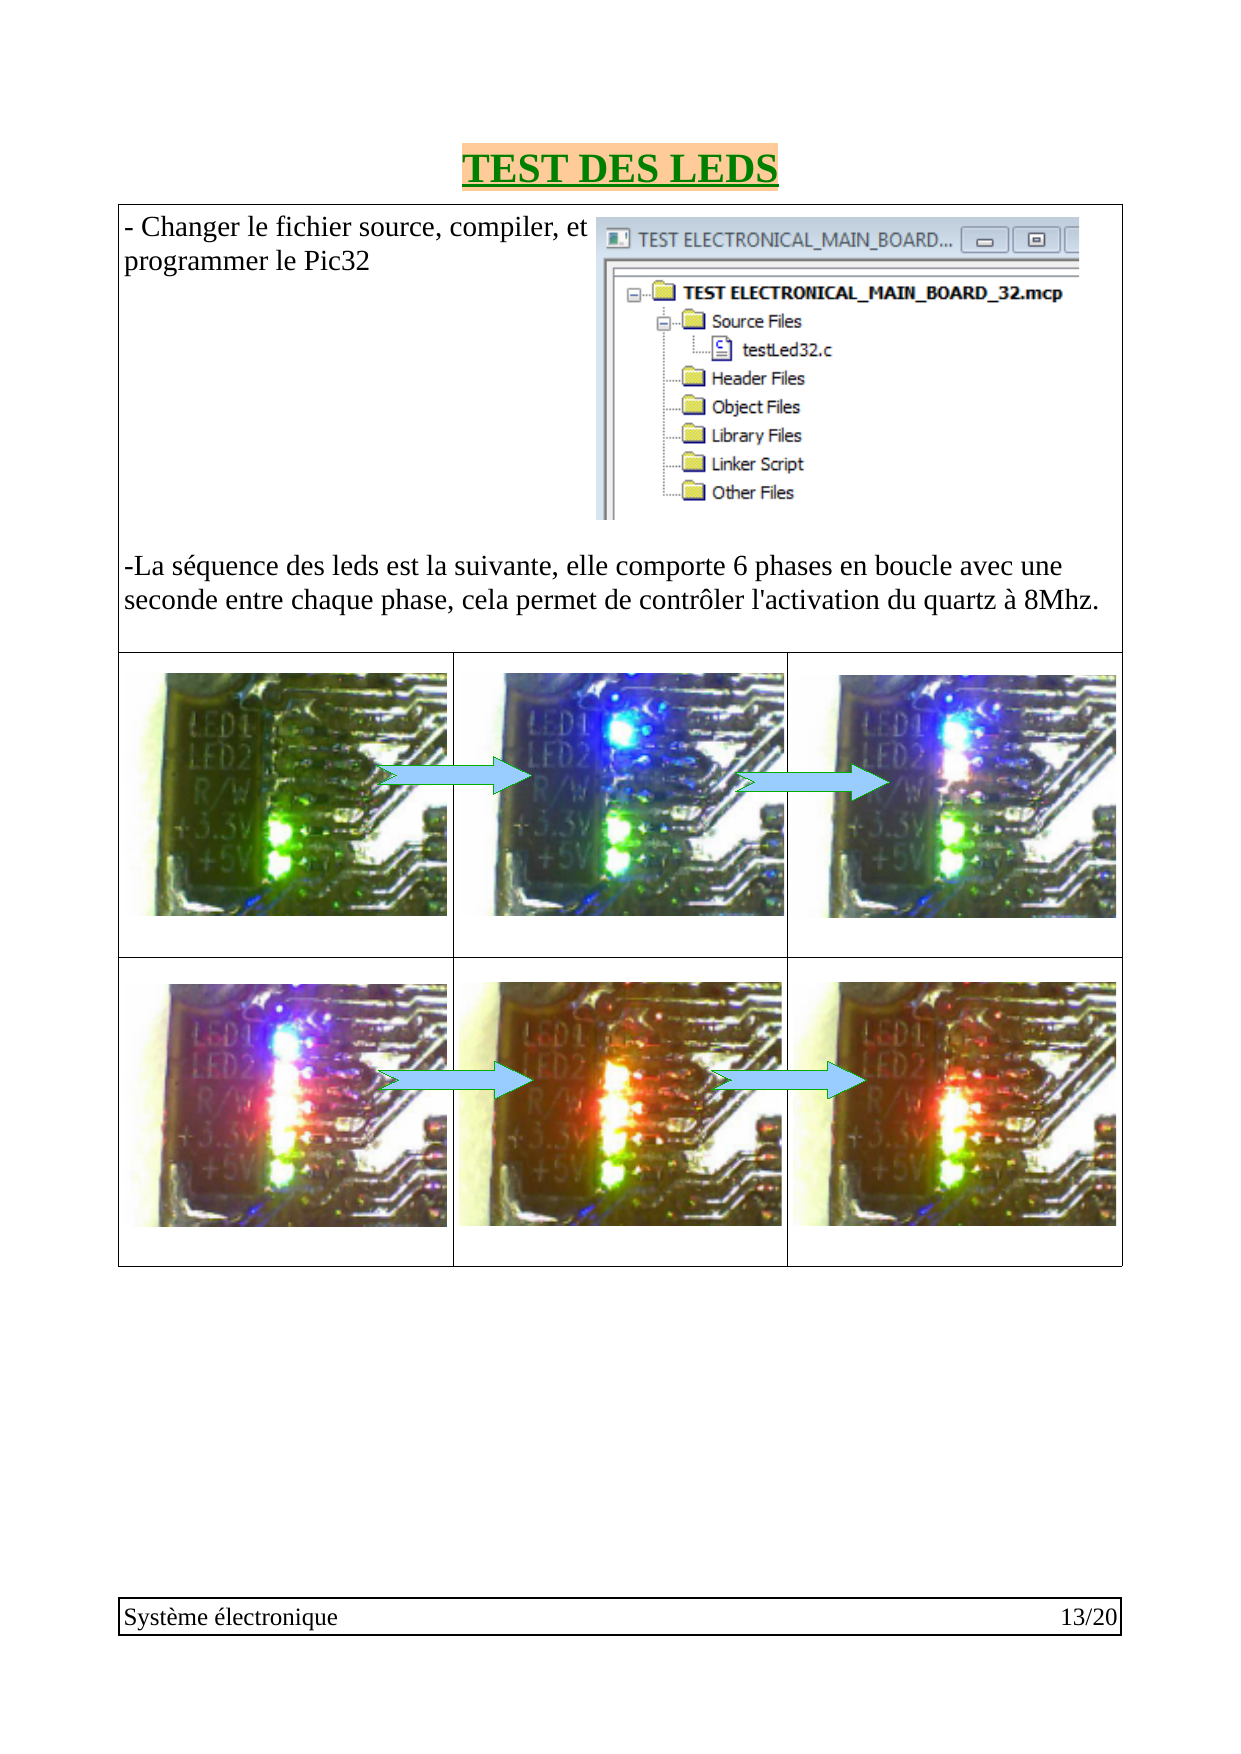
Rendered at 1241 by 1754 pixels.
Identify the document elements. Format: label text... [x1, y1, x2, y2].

picture [793, 675, 1117, 918]
table_header [788, 918, 1122, 957]
picture [123, 984, 447, 1227]
picture [458, 982, 782, 1226]
table_header [454, 653, 787, 673]
table_header [454, 785, 787, 957]
table_cell [119, 958, 453, 1266]
table_header [119, 653, 453, 673]
picture [793, 982, 1117, 1226]
table_cell [454, 1090, 787, 1266]
table_header [119, 674, 453, 957]
table_header [788, 653, 1122, 917]
subtitle TEST DES LEDS [118, 143, 1122, 191]
table_header [454, 674, 461, 765]
table_header [447, 674, 453, 765]
picture [461, 673, 785, 916]
table_header [788, 792, 793, 917]
table_cell [454, 958, 787, 1070]
table_header - Changer le fichier source, compiler, et programmer le Pic32 [119, 205, 1122, 542]
table_cell -La séquence des leds est la suivante, elle comporte 6 phases en boucle avec une seconde entre chaque phase, cela permet de contrôler l'activation du quartz à 8Mhz. [119, 543, 1122, 652]
picture [123, 673, 447, 916]
table_cell [788, 958, 1122, 1266]
